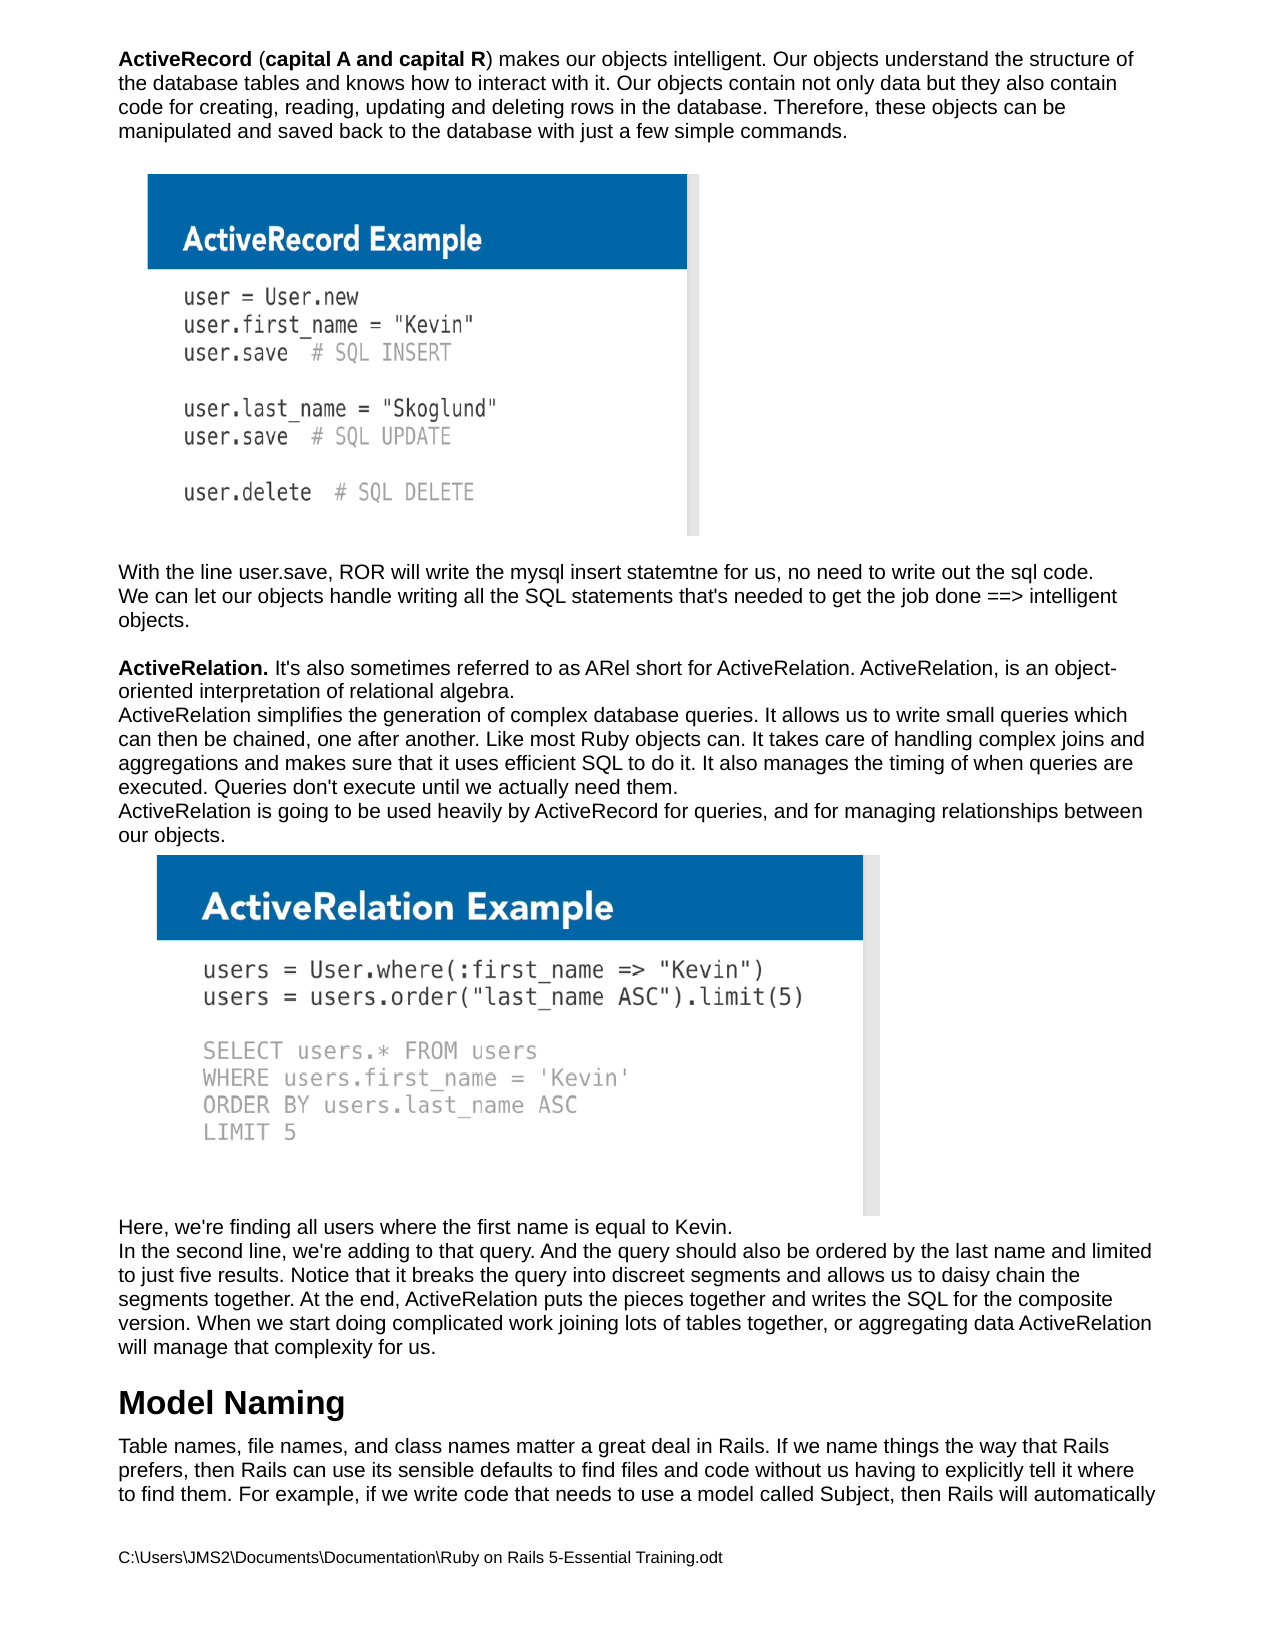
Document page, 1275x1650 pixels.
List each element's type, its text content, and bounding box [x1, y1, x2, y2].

text ActiveRelation. It's also sometimes referred to as ARel short for ActiveRelation. ActiveRelation, is an object-oriented interpretation of relational algebra. [118, 655, 1157, 703]
subtitle Model Naming [118, 1383, 1157, 1421]
text With the line user.save, ROR will write the mysql insert statemtne for us, no need to write out the sql code. [118, 559, 1157, 583]
text In the second line, we're adding to that query. And the query should also be ordered by the last name and limited to just five results. Notice that it breaks the query into discreet segments and allows us to daisy chain the segments together. At the end, ActiveRelation puts the pieces together and writes the SQL for the composite version. When we start doing complicated work joining lots of tables together, or aggregating data ActiveRelation will manage that complexity for us. [118, 1239, 1157, 1359]
picture [171, 174, 700, 536]
text ActiveRelation is going to be used heavily by ActiveRecord for queries, and for managing relationships between our objects. [118, 799, 1157, 847]
text ActiveRecord (capital A and capital R) makes our objects intelligent. Our objects understand the structure of the database tables and knows how to interact with it. Our objects contain not only data but they also contain code for creating, reading, updating and deleting rows in the database. Therefore, these objects can be manipulated and saved back to the database with just a few simple commands. [118, 47, 1157, 143]
text Here, we're finding all users where the first name is equal to Kevin. [118, 847, 1157, 1239]
picture [192, 855, 880, 1216]
text Table names, file names, and class names matter a great deal in Rails. If we name things the way that Rails prefers, then Rails can use its sensible defaults to find files and code without us having to explicitly tell it where to find them. For example, if we write code that needs to use a model called Subject, then Rails will automatically [118, 1434, 1157, 1506]
text We can let our objects handle writing all the SQL statements that's needed to get the job done ==> intelligent objects. [118, 583, 1157, 631]
text ActiveRelation simplifies the generation of complex database queries. It allows us to write small queries which can then be chained, one after another. Like most Ruby objects can. It takes care of handling complex joins and aggregations and makes sure that it uses efficient SQL to do it. It also manages the timing of when queries are executed. Queries don't execute until we actually need them. [118, 703, 1157, 799]
